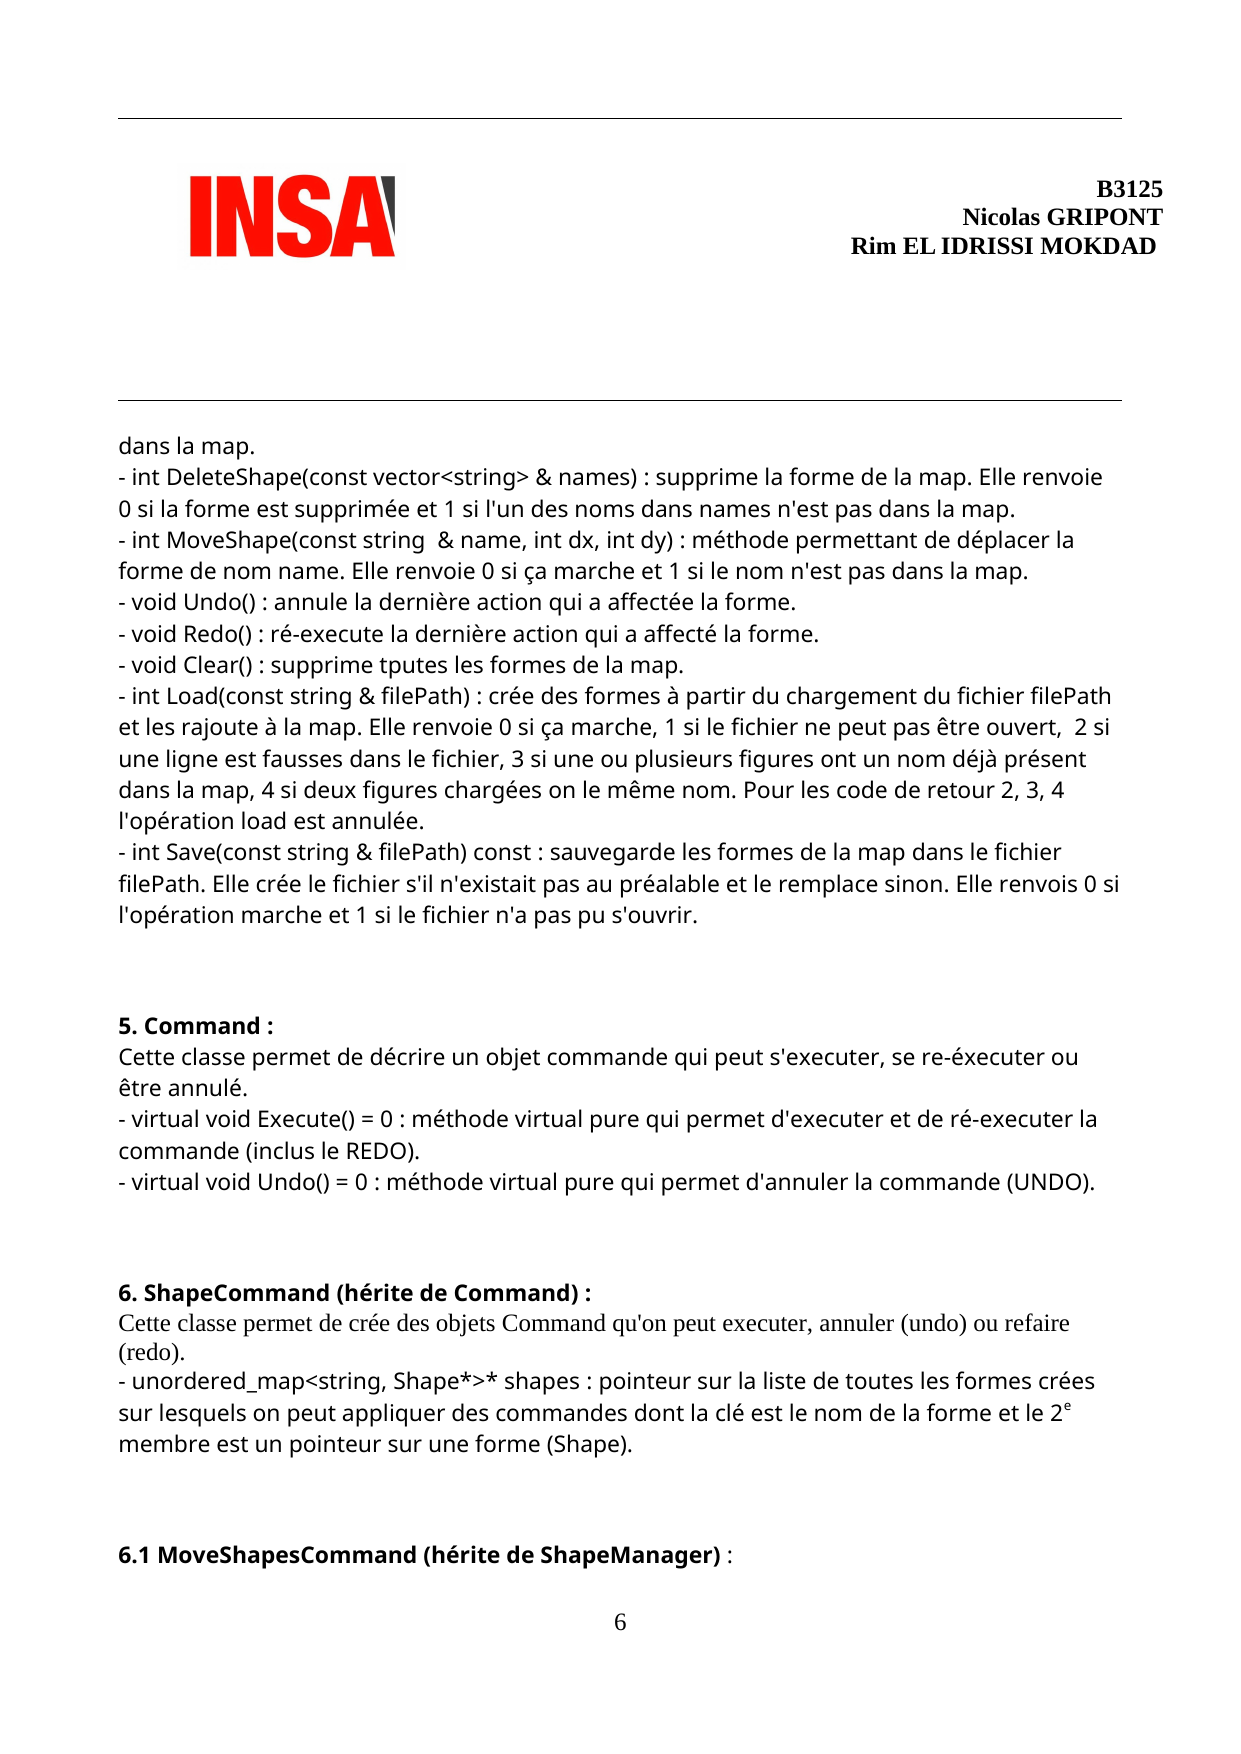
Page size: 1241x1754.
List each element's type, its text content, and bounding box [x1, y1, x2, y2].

picture [177, 163, 407, 270]
text - unordered_map<string, Shape*>* shapes : pointeur sur la liste de toutes les formes crées sur lesquels on peut appliquer des commandes dont la clé est le nom de la forme et le 2e membre est un pointeur sur une forme (Shape). [118, 1365, 1122, 1459]
text dans la map. [118, 430, 1122, 461]
text - int Save(const string & filePath) const : sauvegarde les formes de la map dans le fichier filePath. Elle crée le fichier s'il n'existait pas au préalable et le remplace sinon. Elle renvois 0 si l'opération marche et 1 si le fichier n'a pas pu s'ouvrir. [118, 836, 1122, 930]
text Cette classe permet de crée des objets Command qu'on peut executer, annuler (undo) ou refaire (redo). [118, 1308, 1122, 1365]
text 6.1 MoveShapesCommand (hérite de ShapeManager) : [118, 1538, 1122, 1570]
text - void Clear() : supprime tputes les formes de la map. [118, 649, 1122, 680]
text - int DeleteShape(const vector<string> & names) : supprime la forme de la map. Elle renvoie 0 si la forme est supprimée et 1 si l'un des noms dans names n'est pas dans la map. [118, 461, 1122, 524]
text - void Redo() : ré-execute la dernière action qui a affecté la forme. [118, 618, 1122, 649]
text 5. Command : [118, 1009, 1122, 1041]
text - virtual void Undo() = 0 : méthode virtual pure qui permet d'annuler la commande (UNDO). [118, 1166, 1122, 1197]
text - int MoveShape(const string & name, int dx, int dy) : méthode permettant de déplacer la forme de nom name. Elle renvoie 0 si ça marche et 1 si le nom n'est pas dans la map. [118, 524, 1122, 586]
text - int Load(const string & filePath) : crée des formes à partir du chargement du fichier filePath et les rajoute à la map. Elle renvoie 0 si ça marche, 1 si le fichier ne peut pas être ouvert, 2 si une ligne est fausses dans le fichier, 3 si une ou plusieurs figures ont un nom déjà présent dans la map, 4 si deux figures chargées on le même nom. Pour les code de retour 2, 3, 4 l'opération load est annulée. [118, 680, 1122, 836]
text 6. ShapeCommand (hérite de Command) : [118, 1277, 1122, 1308]
text - virtual void Execute() = 0 : méthode virtual pure qui permet d'executer et de ré-executer la commande (inclus le REDO). [118, 1103, 1122, 1166]
text - void Undo() : annule la dernière action qui a affectée la forme. [118, 586, 1122, 618]
text Cette classe permet de décrire un objet commande qui peut s'executer, se re-éxecuter ou être annulé. [118, 1041, 1122, 1103]
